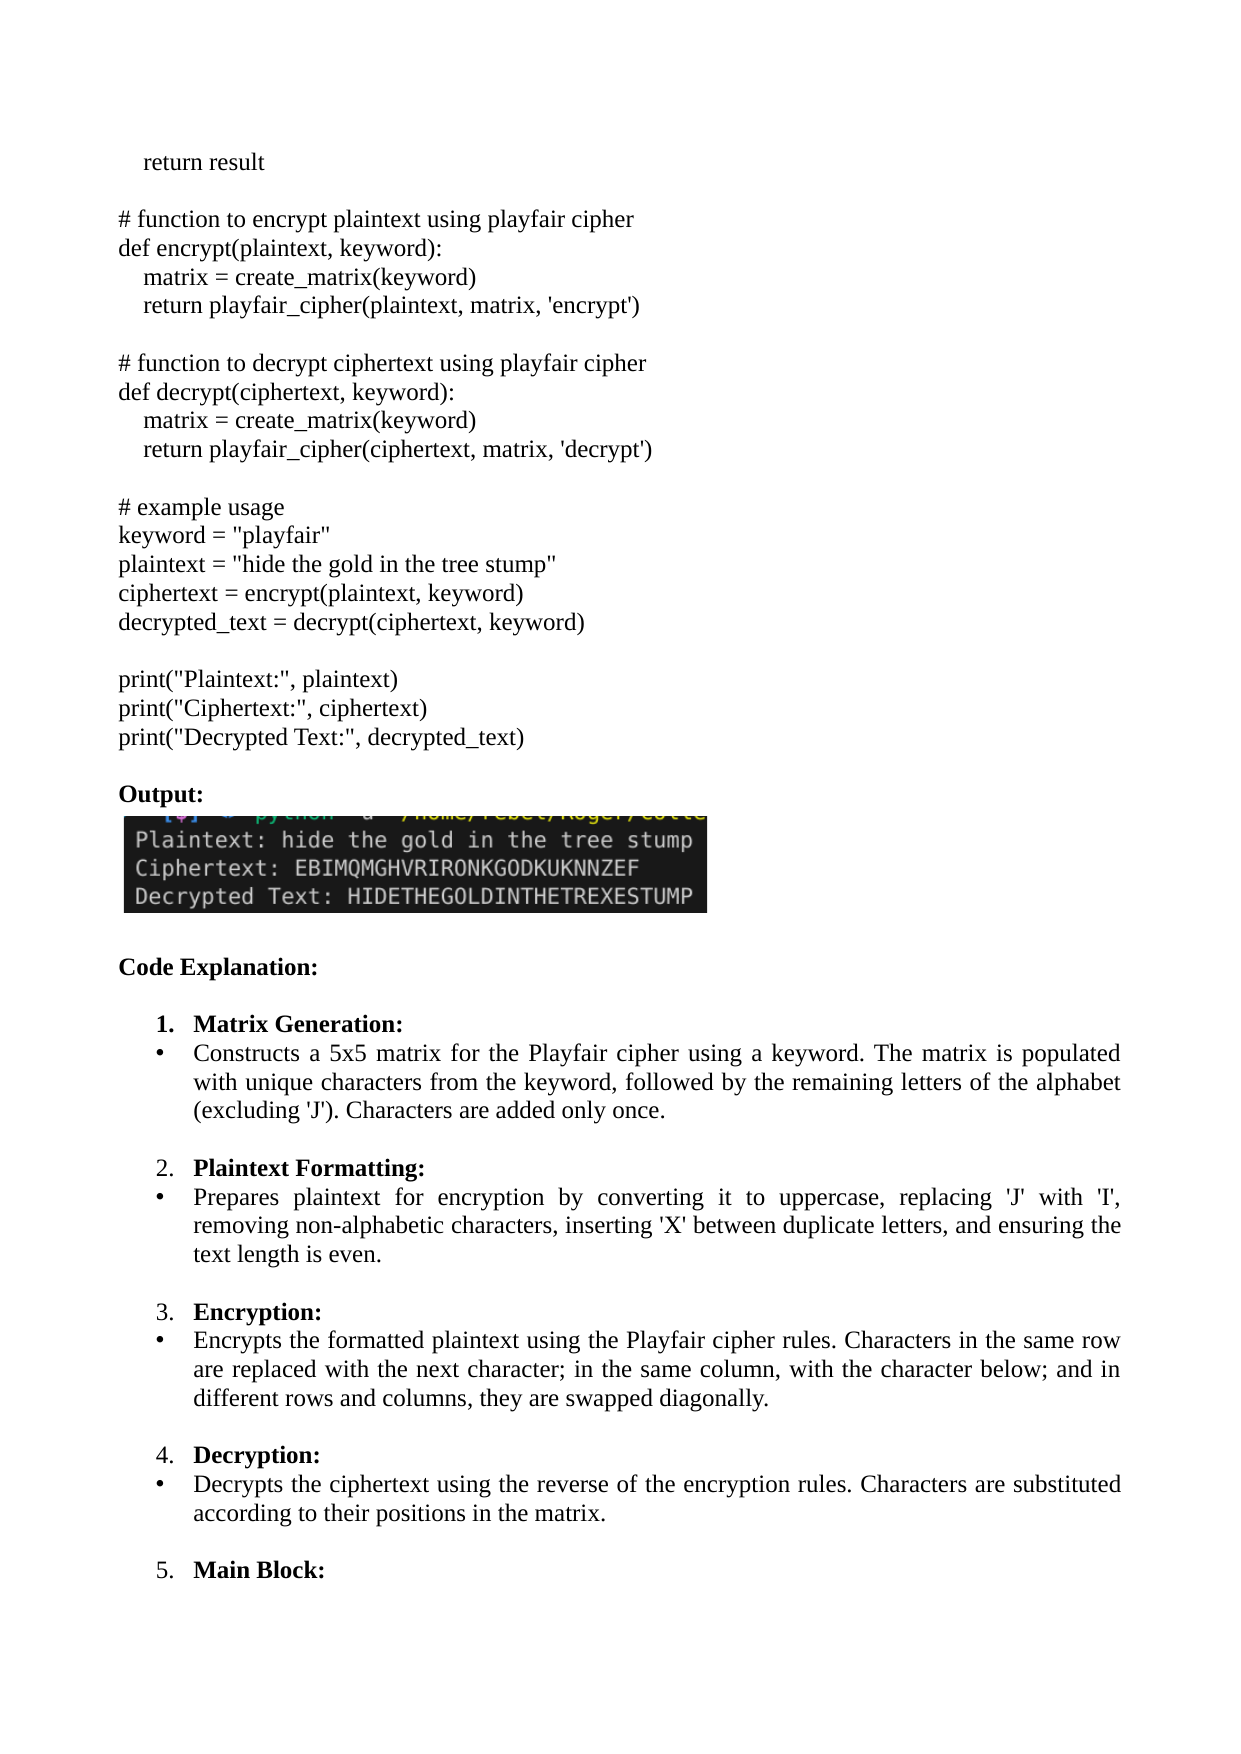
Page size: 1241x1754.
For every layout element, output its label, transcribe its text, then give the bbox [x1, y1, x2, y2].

text decrypted_text = decrypt(ciphertext, keyword) [118, 607, 1122, 636]
text keyword = "playfair" [118, 521, 1122, 549]
text matrix = create_matrix(keyword) [118, 406, 1122, 434]
list Main Block: [156, 1556, 1122, 1584]
text print("Plaintext:", plaintext) [118, 664, 1122, 693]
list Encrypts the formatted plaintext using the Playfair cipher rules. Characters in the same row are replaced with the next character; in the same column, with the character below; and in different rows and columns, they are swapped diagonally. [156, 1326, 1122, 1412]
text print("Decrypted Text:", decrypted_text) [118, 722, 1122, 751]
list Decryption: [156, 1441, 1122, 1469]
list Matrix Generation: [156, 1009, 1122, 1038]
list Encryption: [156, 1297, 1122, 1326]
list Decrypts the ciphertext using the reverse of the encryption rules. Characters are substituted according to their positions in the matrix. [156, 1469, 1122, 1527]
text return playfair_cipher(ciphertext, matrix, 'decrypt') [118, 434, 1122, 463]
text return result [118, 147, 1122, 176]
text Code Explanation: [118, 952, 1122, 981]
text def decrypt(ciphertext, keyword): [118, 377, 1122, 406]
list Constructs a 5x5 matrix for the Playfair cipher using a keyword. The matrix is populated with unique characters from the keyword, followed by the remaining letters of the alphabet (excluding 'J'). Characters are added only once. [156, 1038, 1122, 1124]
picture [123, 816, 708, 913]
text print("Ciphertext:", ciphertext) [118, 693, 1122, 722]
text Output: [118, 779, 1122, 808]
text return playfair_cipher(plaintext, matrix, 'encrypt') [118, 291, 1122, 319]
list Prepares plaintext for encryption by converting it to uppercase, replacing 'J' with 'I', removing non-alphabetic characters, inserting 'X' between duplicate letters, and ensuring the text length is even. [156, 1182, 1122, 1268]
text def encrypt(plaintext, keyword): [118, 233, 1122, 262]
text # function to decrypt ciphertext using playfair cipher [118, 348, 1122, 377]
text # function to encrypt plaintext using playfair cipher [118, 204, 1122, 233]
text matrix = create_matrix(keyword) [118, 262, 1122, 291]
list Plaintext Formatting: [156, 1153, 1122, 1182]
text # example usage [118, 492, 1122, 521]
text plaintext = "hide the gold in the tree stump" [118, 549, 1122, 578]
text ciphertext = encrypt(plaintext, keyword) [118, 578, 1122, 607]
